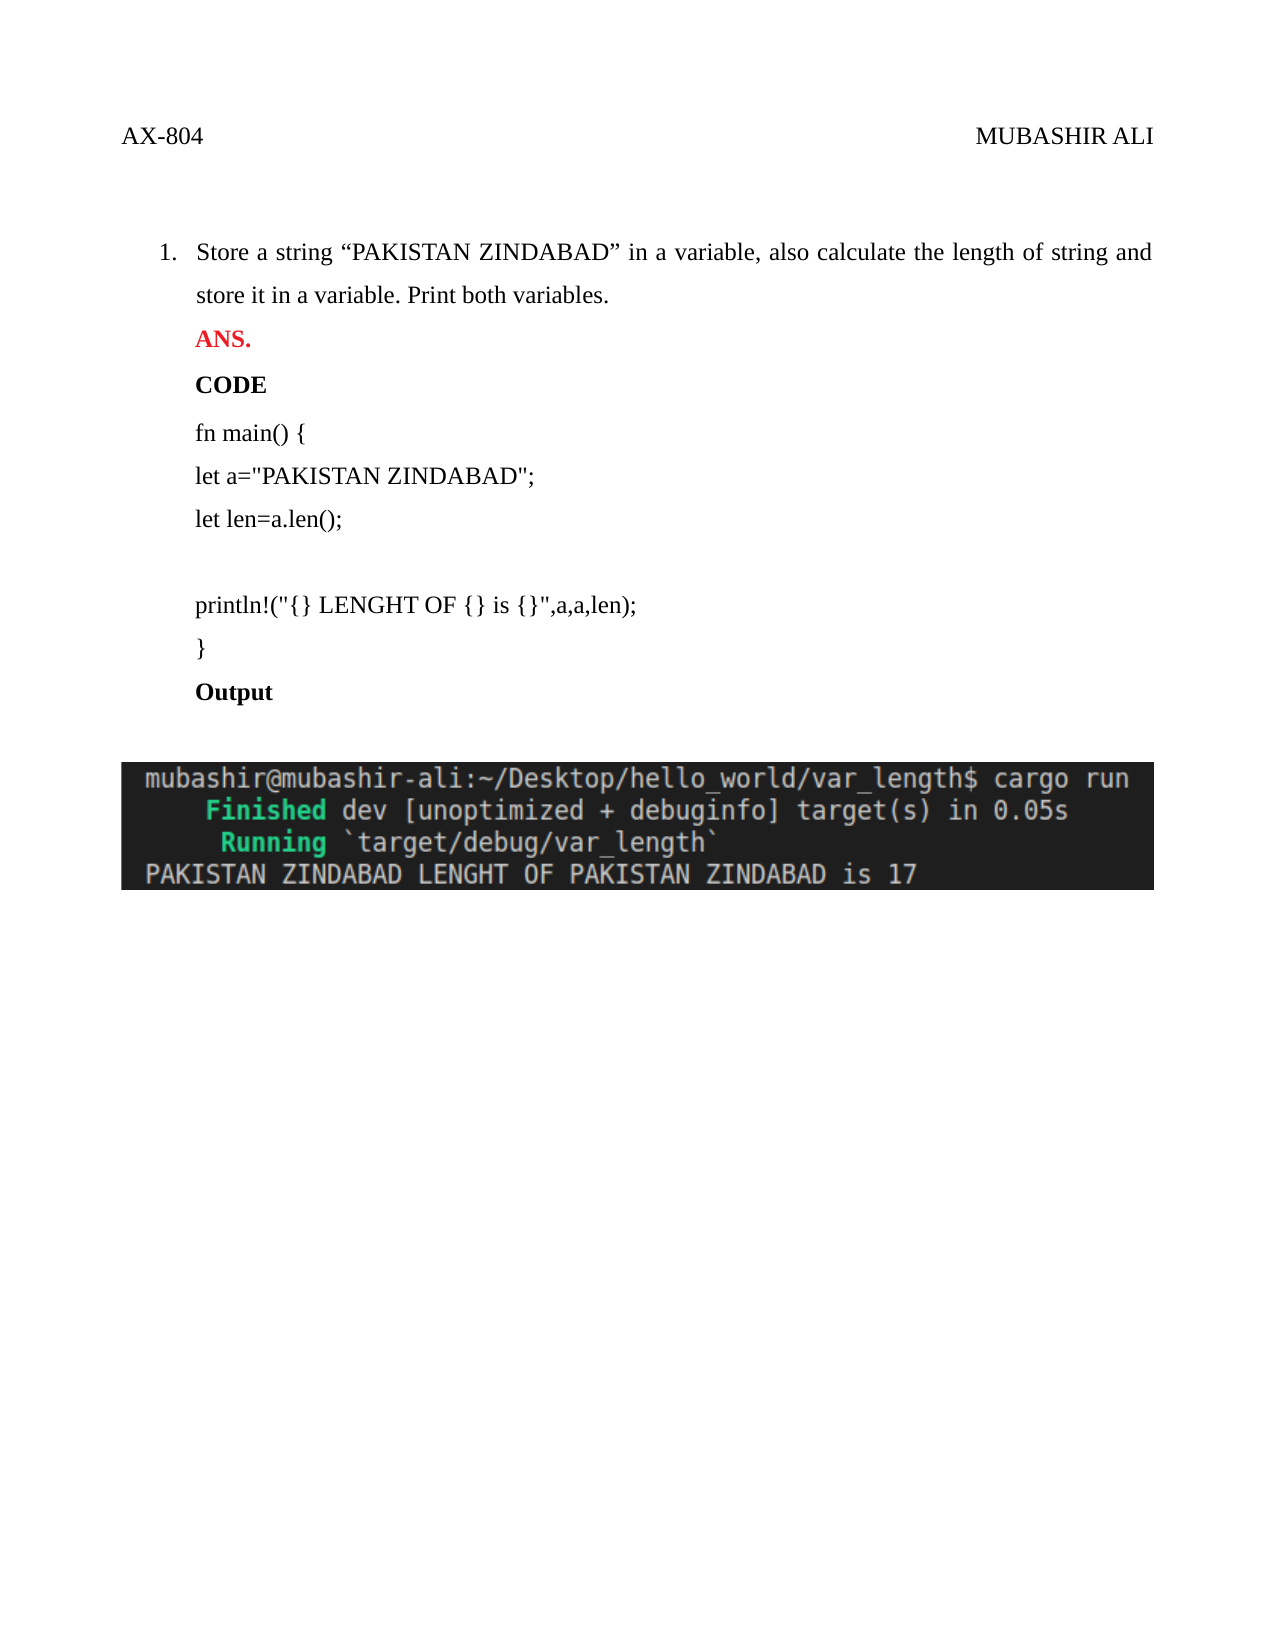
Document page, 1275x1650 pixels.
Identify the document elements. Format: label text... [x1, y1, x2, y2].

text fn main() { [121, 418, 1154, 447]
text } [121, 633, 1154, 662]
text Output [121, 677, 1154, 705]
picture [121, 762, 1154, 890]
list Store a string “PAKISTAN ZINDABAD” in a variable, also calculate the length of string and store it in a variable. Print both variables. [159, 237, 1154, 309]
text ANS. [121, 324, 1154, 352]
text let a="PAKISTAN ZINDABAD"; [121, 461, 1154, 490]
text CODE [121, 367, 1154, 401]
text println!("{} LENGHT OF {} is {}",a,a,len); [121, 590, 1154, 619]
text let len=a.len(); [121, 504, 1154, 533]
